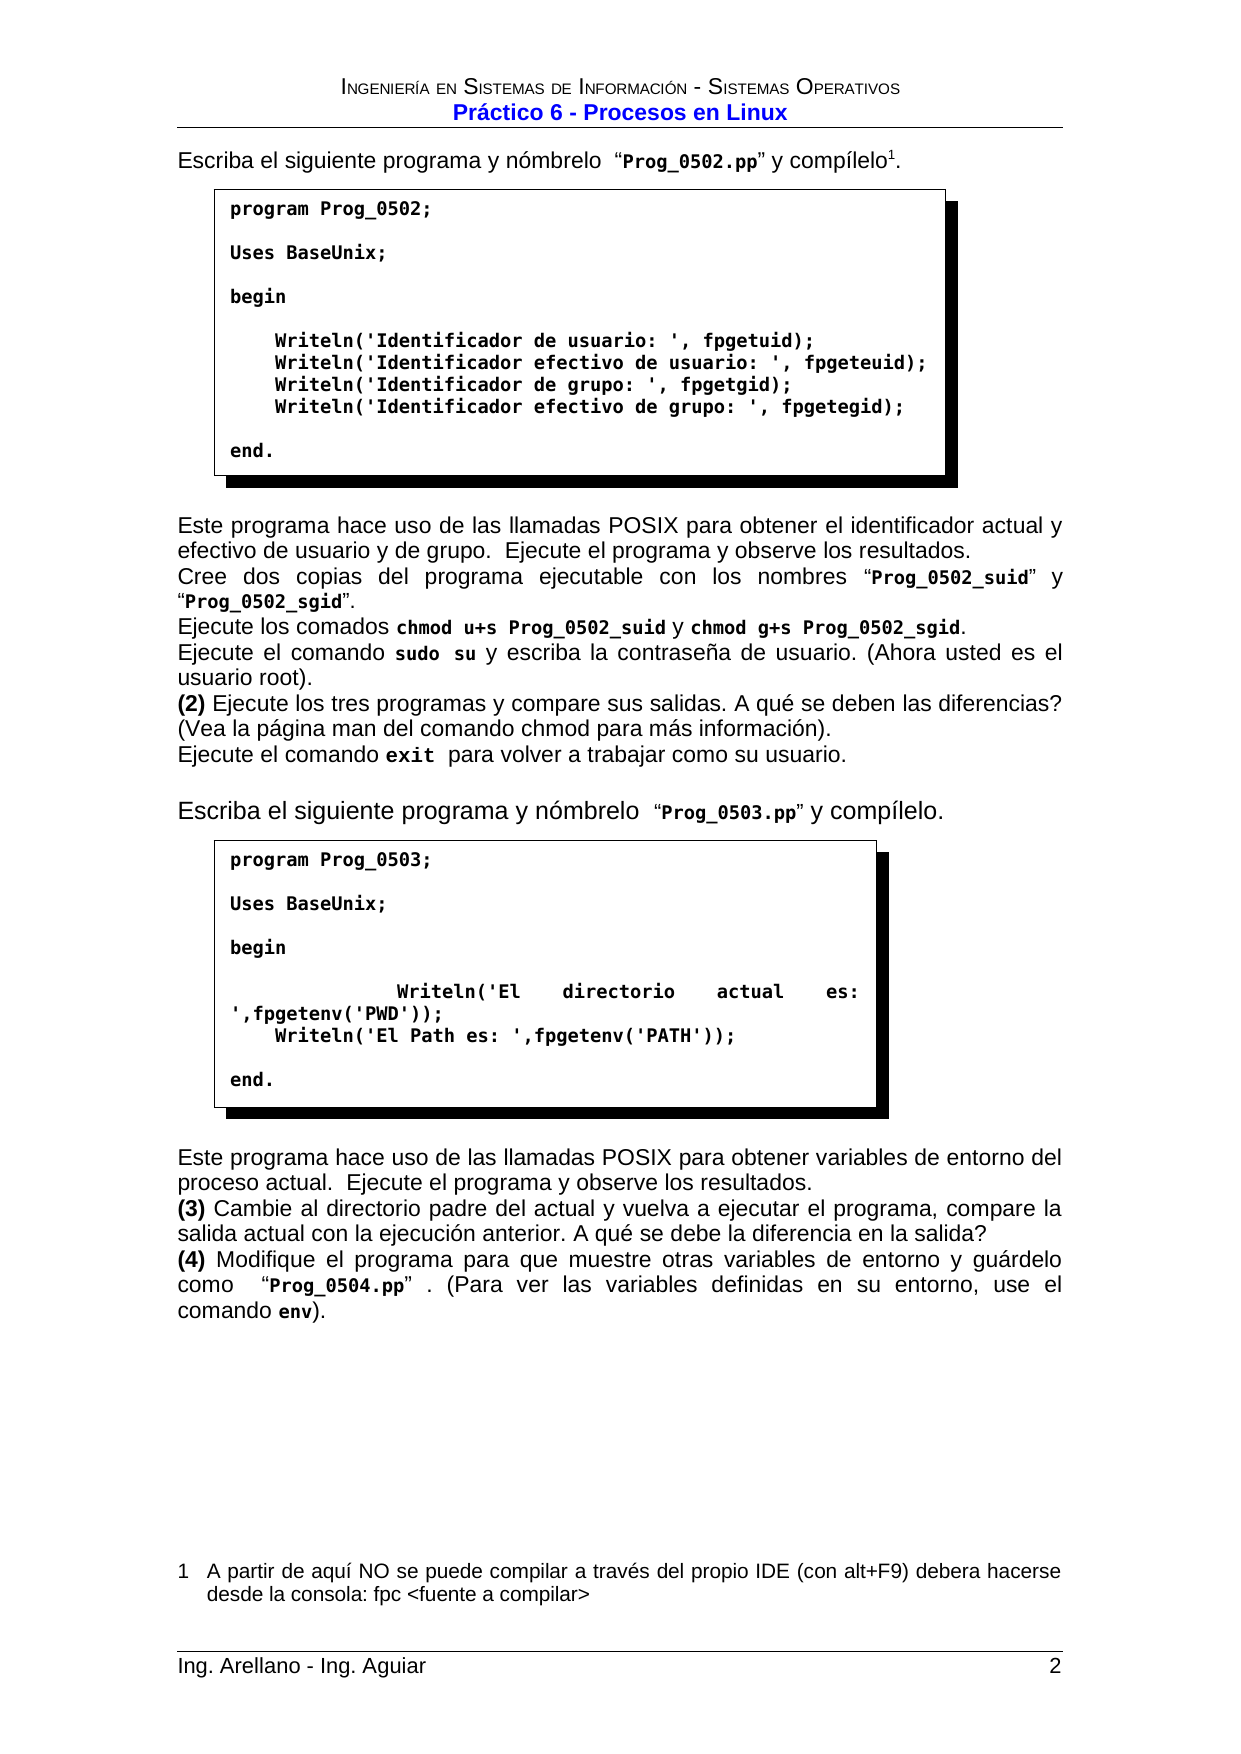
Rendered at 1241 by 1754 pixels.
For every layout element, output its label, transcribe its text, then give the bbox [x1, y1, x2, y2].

text program Prog_0503; [230, 849, 860, 871]
text Ejecute el comando exit para volver a trabajar como su usuario. [177, 741, 1063, 768]
text Writeln('El Path es: ',fpgetenv('PATH')); [230, 1025, 860, 1047]
text begin [230, 286, 928, 308]
text end. [230, 440, 928, 462]
text Writeln('Identificador efectivo de grupo: ', fpgetegid); [230, 396, 928, 418]
text Escriba el siguiente programa y nómbrelo “Prog_0502.pp” y compílelo. [177, 148, 1063, 173]
text Uses BaseUnix; [230, 242, 928, 264]
text Ejecute el comando sudo su y escriba la contraseña de usuario. (Ahora usted es el usuario root). [177, 639, 1063, 690]
text Writeln('Identificador de grupo: ', fpgetgid); [230, 374, 928, 396]
text Writeln('El directorio actual es: ',fpgetenv('PWD')); [230, 981, 860, 1025]
text Writeln('Identificador efectivo de usuario: ', fpgeteuid); [230, 352, 928, 374]
text end. [230, 1069, 860, 1091]
text Este programa hace uso de las llamadas POSIX para obtener variables de entorno del proceso actual. Ejecute el programa y observe los resultados. [177, 1144, 1063, 1195]
text Ejecute los comados chmod u+s Prog_0502_suid y chmod g+s Prog_0502_sgid. [177, 614, 1063, 639]
text Escriba el siguiente programa y nómbrelo “Prog_0503.pp” y compílelo. [177, 796, 1063, 824]
text (3) Cambie al directorio padre del actual y vuelva a ejecutar el programa, compare la salida actual con la ejecución anterior. A qué se debe la diferencia en la salida? [177, 1195, 1063, 1246]
text A partir de aquí NO se puede compilar a través del propio IDE (con alt+F9) debera hacerse desde la consola: fpc <fuente a compilar> [177, 1560, 1063, 1606]
text Este programa hace uso de las llamadas POSIX para obtener el identificador actual y efectivo de usuario y de grupo. Ejecute el programa y observe los resultados. [177, 512, 1063, 563]
text (2) Ejecute los tres programas y compare sus salidas. A qué se deben las diferencias? (Vea la página man del comando chmod para más información). [177, 690, 1063, 741]
text Writeln('Identificador de usuario: ', fpgetuid); [230, 330, 928, 352]
text (4) Modifique el programa para que muestre otras variables de entorno y guárdelo como “Prog_0504.pp” . (Para ver las variables definidas en su entorno, use el comando env). [177, 1246, 1063, 1323]
text Uses BaseUnix; [230, 893, 860, 915]
text begin [230, 937, 860, 959]
text program Prog_0502; [230, 198, 928, 220]
text Cree dos copias del programa ejecutable con los nombres “Prog_0502_suid” y “Prog_0502_sgid”. [177, 563, 1063, 614]
